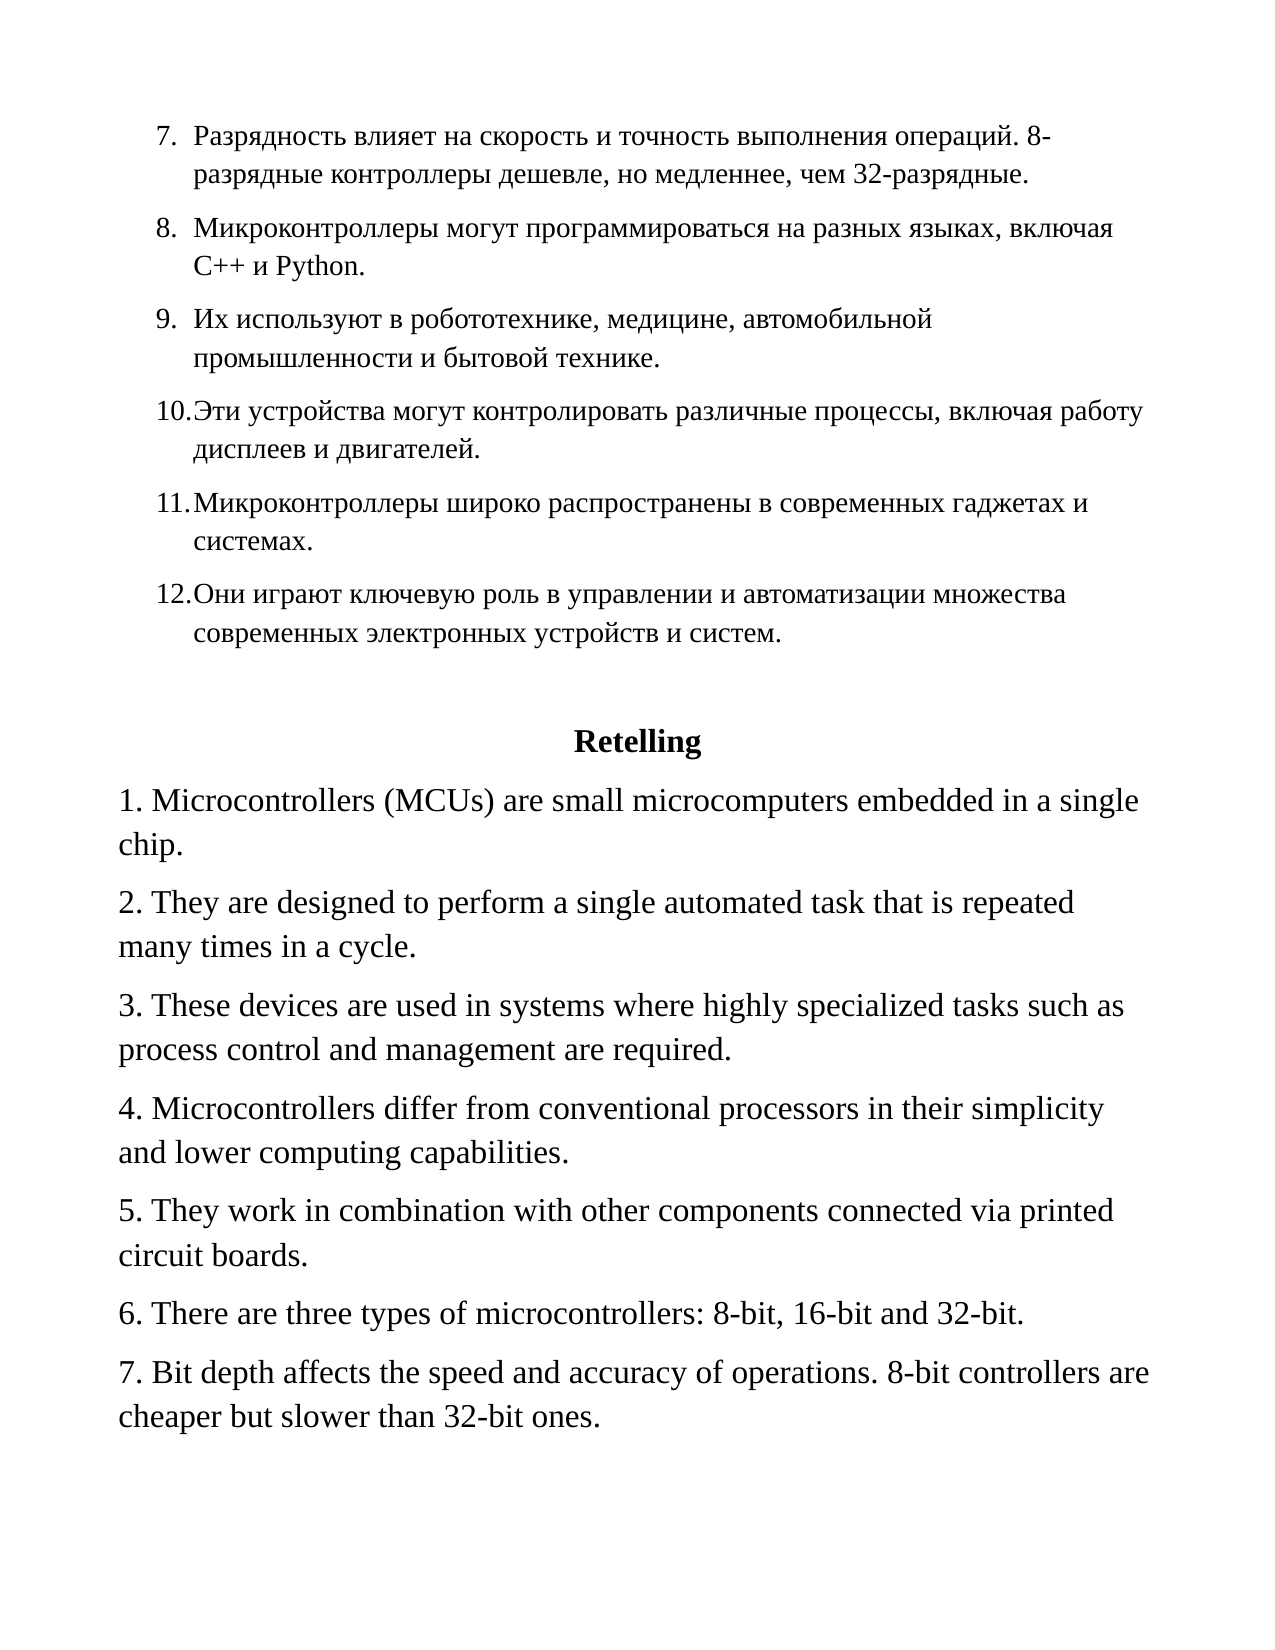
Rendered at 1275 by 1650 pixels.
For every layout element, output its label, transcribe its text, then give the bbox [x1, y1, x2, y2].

text 6. There are three types of microcontrollers: 8-bit, 16-bit and 32-bit. [118, 1293, 1157, 1332]
text 3. These devices are used in systems where highly specialized tasks such as process control and management are required. [118, 985, 1157, 1068]
text Retelling [118, 721, 1157, 759]
list Их используют в робототехнике, медицине, автомобильной промышленности и бытовой технике. [156, 301, 1157, 373]
text 4. Microcontrollers differ from conventional processors in their simplicity and lower computing capabilities. [118, 1088, 1157, 1170]
text 7. Bit depth affects the speed and accuracy of operations. 8-bit controllers are cheaper but slower than 32-bit ones. [118, 1352, 1157, 1434]
list Эти устройства могут контролировать различные процессы, включая работу дисплеев и двигателей. [156, 393, 1157, 465]
text 2. They are designed to perform a single automated task that is repeated many times in a cycle. [118, 883, 1157, 965]
list Они играют ключевую роль в управлении и автоматизации множества современных электронных устройств и систем. [156, 576, 1157, 648]
text 1. Microcontrollers (MCUs) are small microcomputers embedded in a single chip. [118, 780, 1157, 862]
list Микроконтроллеры широко распространены в современных гаджетах и системах. [156, 485, 1157, 557]
list Разрядность влияет на скорость и точность выполнения операций. 8-разрядные контроллеры дешевле, но медленнее, чем 32-разрядные. [156, 118, 1157, 190]
list Микроконтроллеры могут программироваться на разных языках, включая C++ и Python. [156, 210, 1157, 282]
text 5. They work in combination with other components connected via printed circuit boards. [118, 1191, 1157, 1273]
